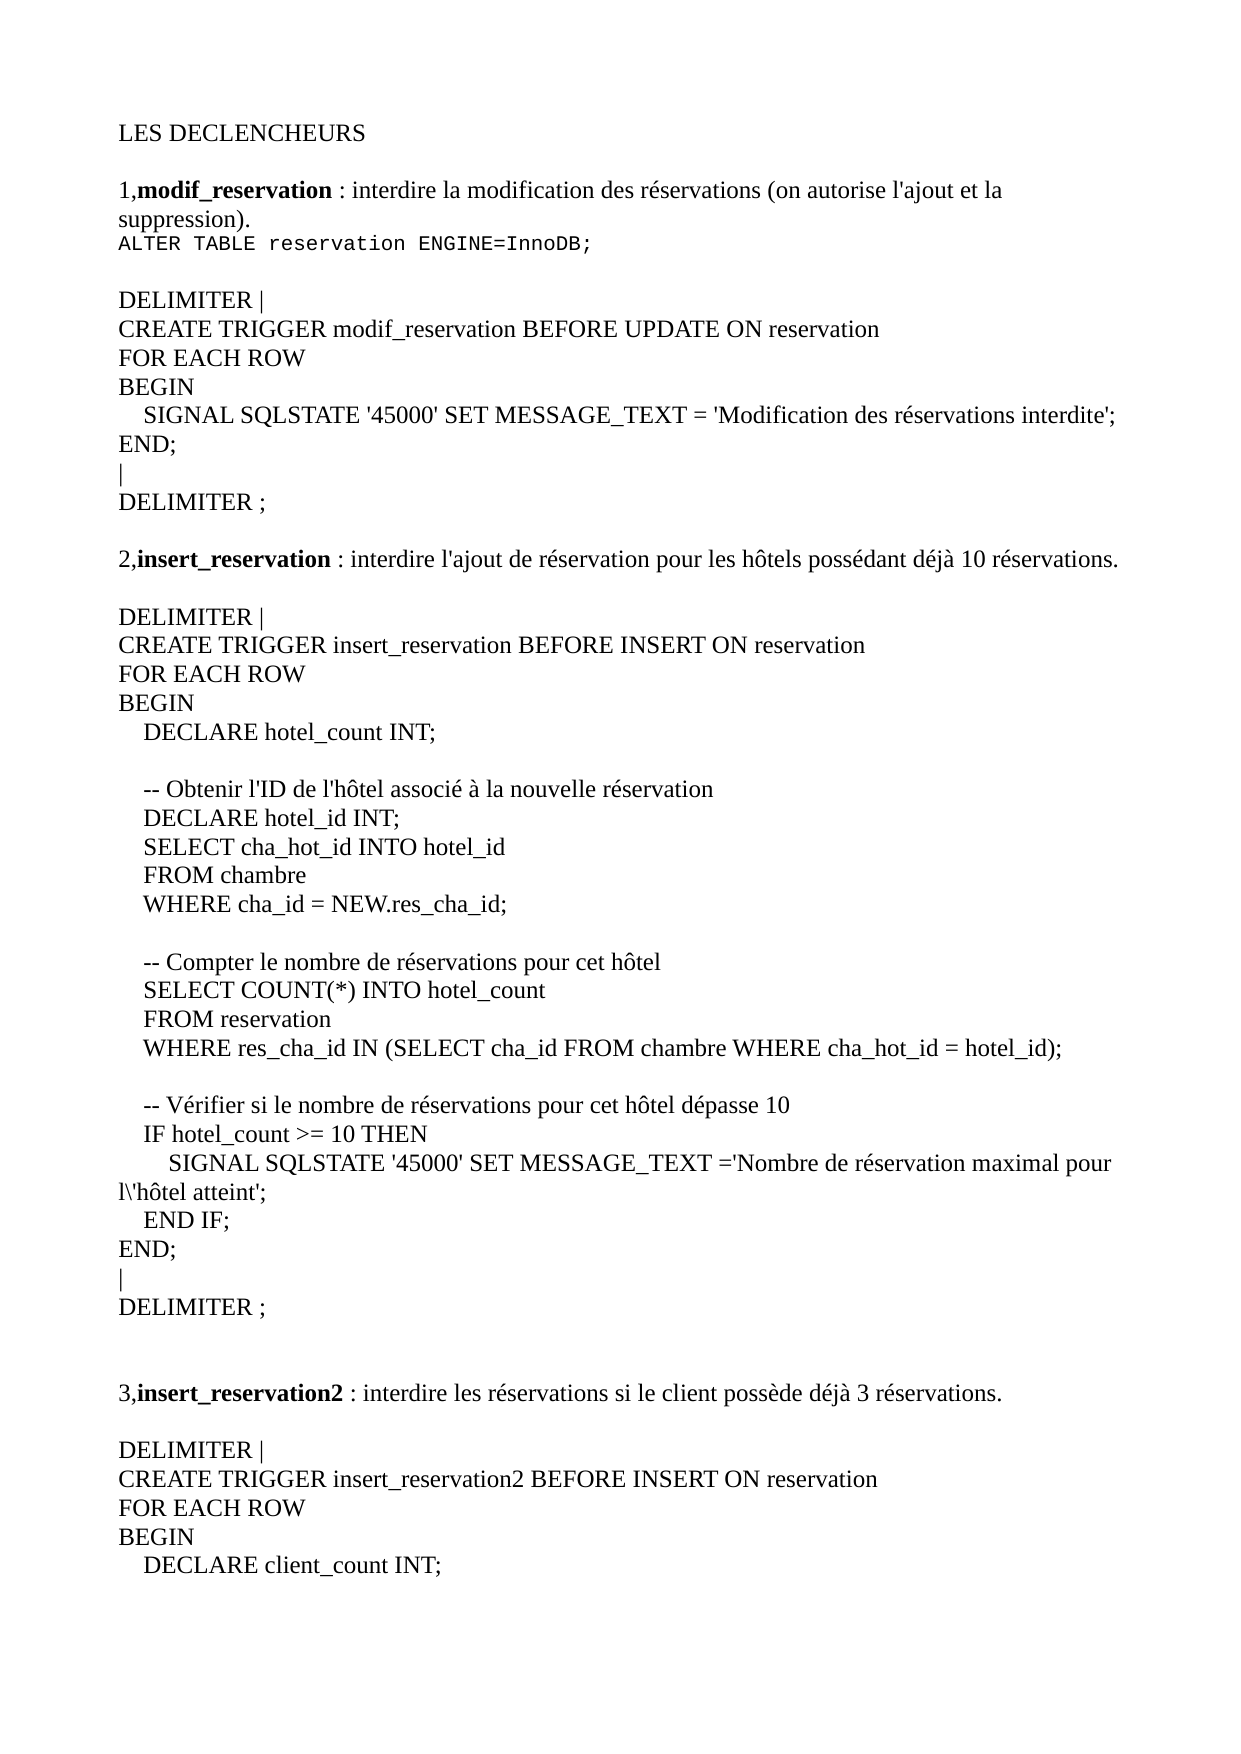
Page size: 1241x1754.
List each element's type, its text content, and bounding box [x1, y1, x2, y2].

text DECLARE hotel_id INT; [118, 803, 1122, 832]
text WHERE res_cha_id IN (SELECT cha_id FROM chambre WHERE cha_hot_id = hotel_id); [118, 1033, 1122, 1062]
text 1,modif_reservation : interdire la modification des réservations (on autorise l'ajout et la suppression). [118, 176, 1122, 233]
text BEGIN [118, 1522, 1122, 1551]
text CREATE TRIGGER insert_reservation BEFORE INSERT ON reservation [118, 631, 1122, 659]
text 2,insert_reservation : interdire l'ajout de réservation pour les hôtels possédant déjà 10 réservations. [118, 544, 1122, 573]
text END IF; [118, 1206, 1122, 1234]
text CREATE TRIGGER modif_reservation BEFORE UPDATE ON reservation [118, 314, 1122, 343]
text DELIMITER | [118, 1436, 1122, 1464]
text LES DECLENCHEURS [118, 118, 1122, 147]
text IF hotel_count >= 10 THEN [118, 1119, 1122, 1148]
text -- Obtenir l'ID de l'hôtel associé à la nouvelle réservation [118, 774, 1122, 803]
text -- Vérifier si le nombre de réservations pour cet hôtel dépasse 10 [118, 1091, 1122, 1119]
text FROM reservation [118, 1004, 1122, 1033]
text END; [118, 1234, 1122, 1263]
text SELECT COUNT(*) INTO hotel_count [118, 976, 1122, 1004]
text ALTER TABLE reservation ENGINE=InnoDB; [118, 233, 1122, 257]
text DECLARE client_count INT; [118, 1551, 1122, 1579]
text FOR EACH ROW [118, 659, 1122, 688]
text 3,insert_reservation2 : interdire les réservations si le client possède déjà 3 réservations. [118, 1378, 1122, 1407]
text FROM chambre [118, 861, 1122, 889]
text BEGIN [118, 688, 1122, 717]
text END; [118, 429, 1122, 458]
text DECLARE hotel_count INT; [118, 717, 1122, 746]
text SELECT cha_hot_id INTO hotel_id [118, 832, 1122, 861]
text DELIMITER | [118, 286, 1122, 314]
text SIGNAL SQLSTATE '45000' SET MESSAGE_TEXT = 'Modification des réservations interdite'; [118, 401, 1122, 429]
text | [118, 458, 1122, 487]
text | [118, 1263, 1122, 1292]
text FOR EACH ROW [118, 1493, 1122, 1522]
text CREATE TRIGGER insert_reservation2 BEFORE INSERT ON reservation [118, 1464, 1122, 1493]
text FOR EACH ROW [118, 343, 1122, 372]
text -- Compter le nombre de réservations pour cet hôtel [118, 947, 1122, 976]
text DELIMITER ; [118, 1292, 1122, 1321]
text DELIMITER ; [118, 487, 1122, 516]
text BEGIN [118, 372, 1122, 401]
text WHERE cha_id = NEW.res_cha_id; [118, 889, 1122, 918]
text SIGNAL SQLSTATE '45000' SET MESSAGE_TEXT ='Nombre de réservation maximal pour l\'hôtel atteint'; [118, 1148, 1122, 1206]
text DELIMITER | [118, 602, 1122, 631]
